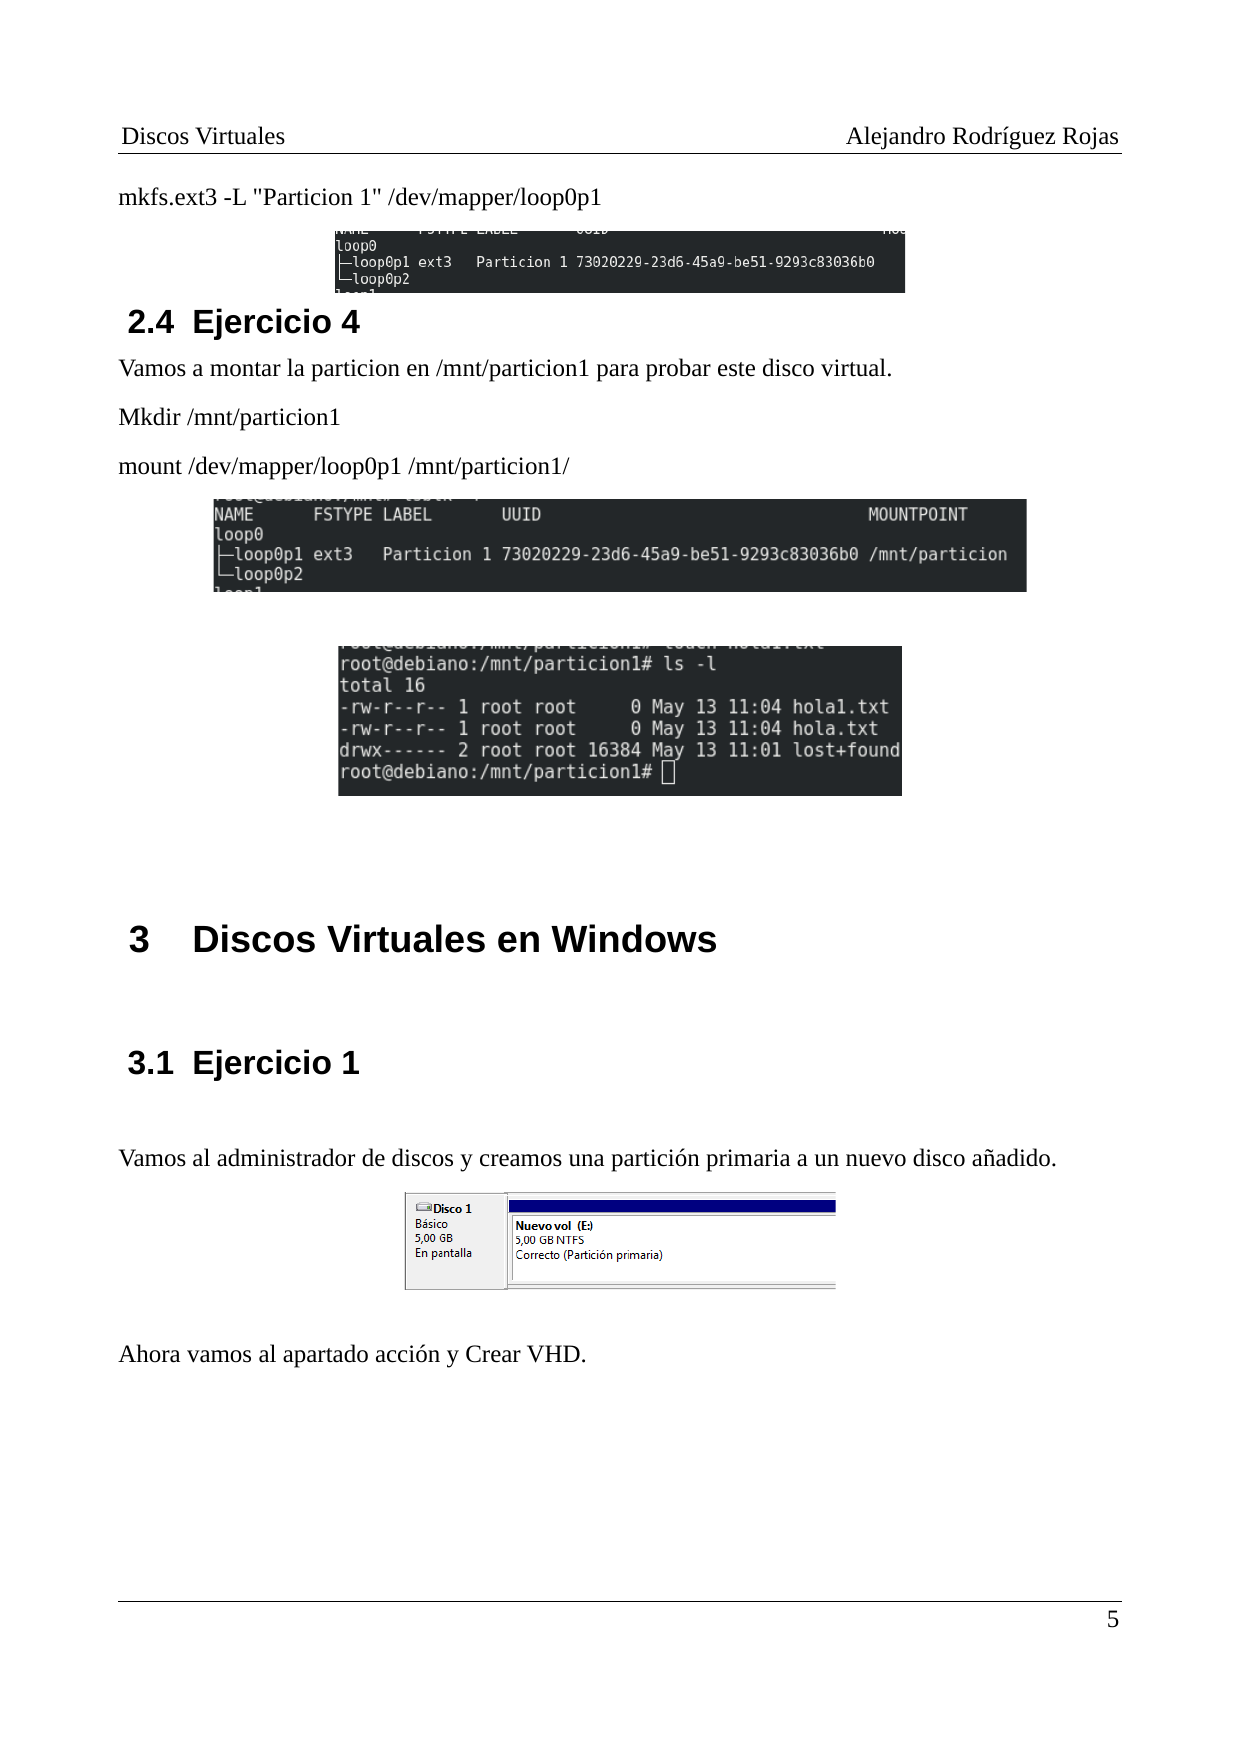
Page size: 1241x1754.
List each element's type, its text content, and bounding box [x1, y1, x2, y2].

subtitle Discos Virtuales en Windows [118, 917, 1122, 960]
text Mkdir /mnt/particion1 [118, 402, 1122, 430]
text Ahora vamos al apartado acción y Crear VHD. [118, 1339, 1122, 1368]
subtitle Ejercicio 4 [118, 301, 1122, 340]
text mkfs.ext3 -L "Particion 1" /dev/mapper/loop0p1 [118, 182, 1122, 211]
subtitle Ejercicio 1 [118, 1043, 1122, 1081]
text Vamos al administrador de discos y creamos una partición primaria a un nuevo disco añadido. [118, 1143, 1122, 1172]
text mount /dev/mapper/loop0p1 /mnt/particion1/ [118, 451, 1122, 479]
text Vamos a montar la particion en /mnt/particion1 para probar este disco virtual. [118, 353, 1122, 381]
